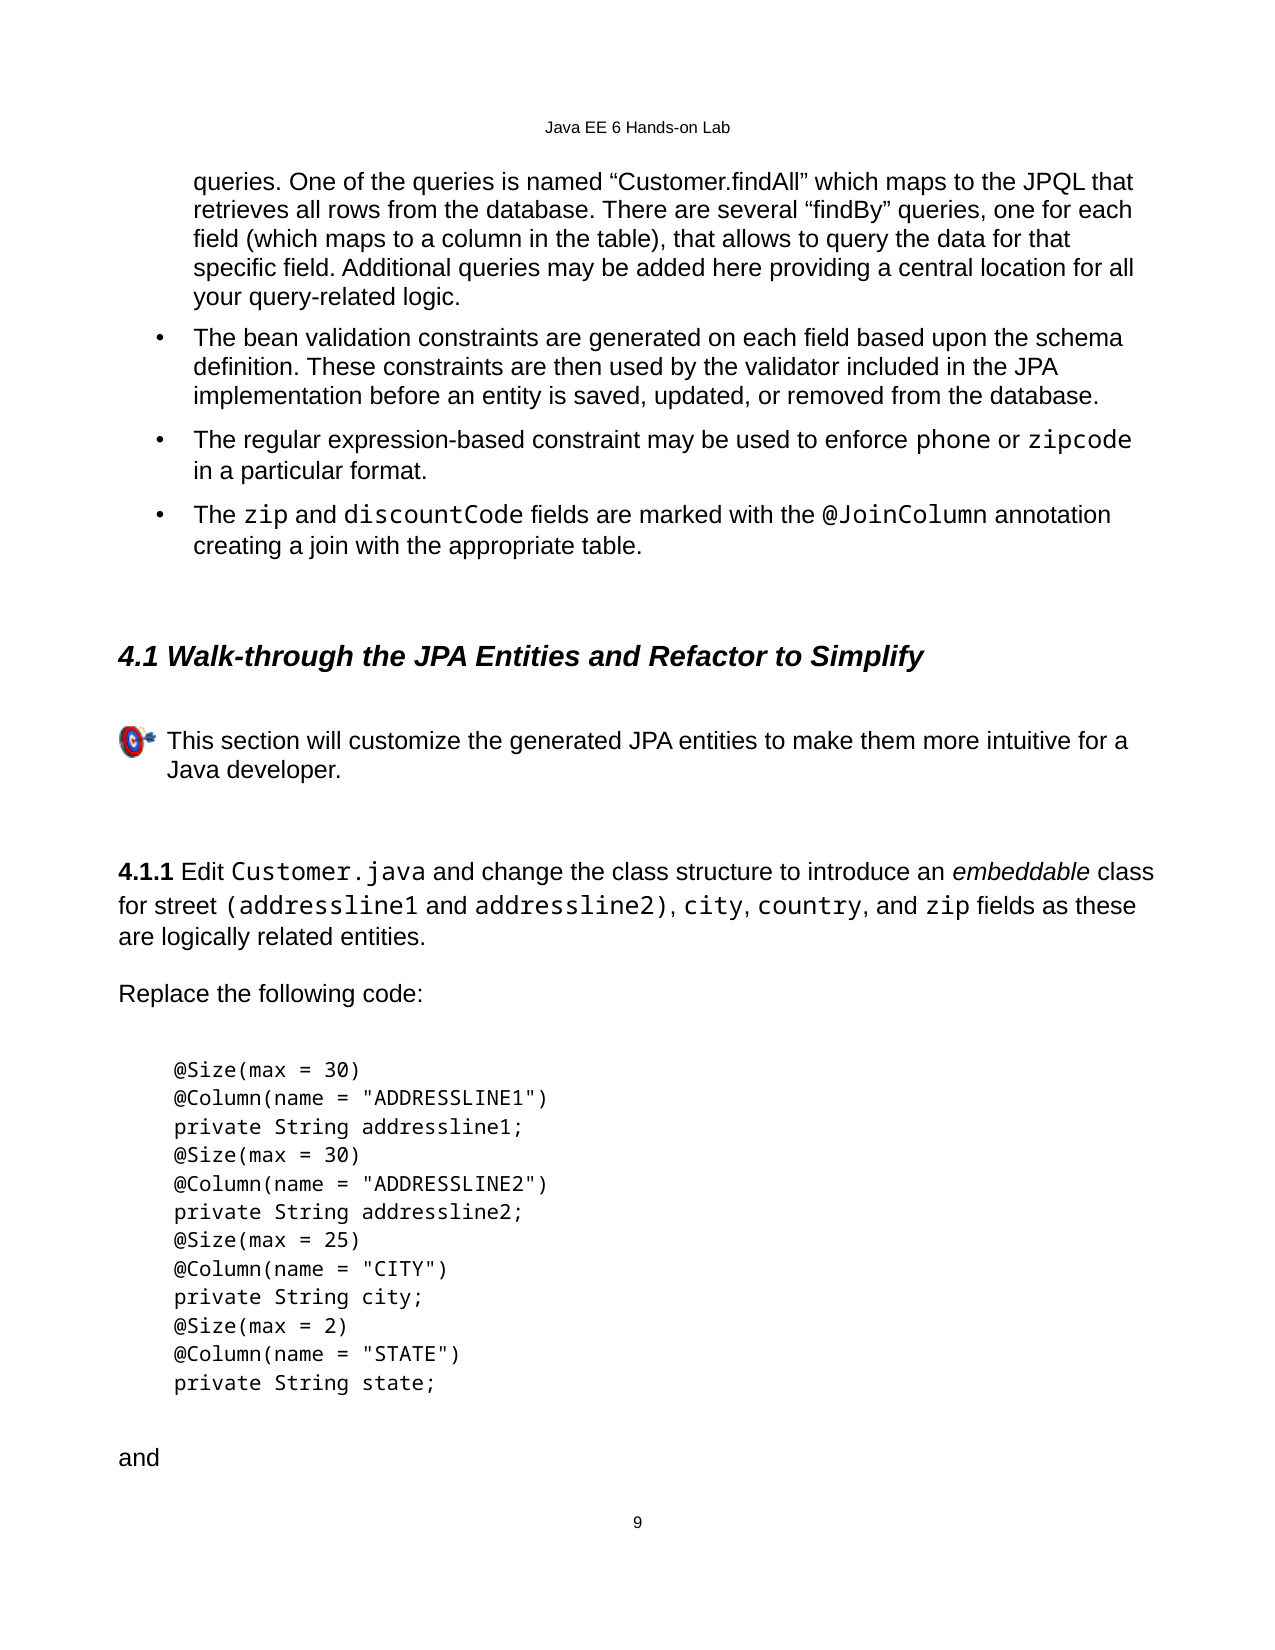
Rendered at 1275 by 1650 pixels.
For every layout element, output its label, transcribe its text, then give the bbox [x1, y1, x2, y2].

text 4.1.1 Edit Customer.java and change the class structure to introduce an embeddable class for street (addressline1 and addressline2), city, country, and zip fields as these are logically related entities. Replace the following code: [118, 796, 1157, 1037]
picture [118, 726, 156, 758]
list The regular expression-based constraint may be used to enforce phone or zipcode in a particular format. [156, 422, 1157, 485]
table_header [118, 758, 167, 796]
subtitle 4.1 Walk-through the JPA Entities and Refactor to Simplify [118, 639, 1157, 672]
text and [118, 1443, 1157, 1472]
table_header This section will customize the generated JPA entities to make them more intuitive for a Java developer. [167, 726, 1157, 796]
table_header @Size(max = 30) @Column(name = "ADDRESSLINE1") private String addressline1; @Size(max = 30) @Column(name = "ADDRESSLINE2") private String addressline2; @Size(max = 25) @Column(name = "CITY") private String city; @Size(max = 2) @Column(name = "STATE") private String state; [118, 1049, 1157, 1402]
list queries. One of the queries is named “Customer.findAll” which maps to the JPQL that retrieves all rows from the database. There are several “findBy” queries, one for each field (which maps to a column in the table), that allows to query the data for that specific field. Additional queries may be added here providing a central location for all your query-related logic. [156, 167, 1157, 311]
table_header [156, 726, 167, 757]
list The zip and discountCode fields are marked with the @JoinColumn annotation creating a join with the appropriate table. [156, 497, 1157, 560]
list The bean validation constraints are generated on each field based upon the schema definition. These constraints are then used by the validator included in the JPA implementation before an entity is saved, updated, or removed from the database. [156, 323, 1157, 409]
